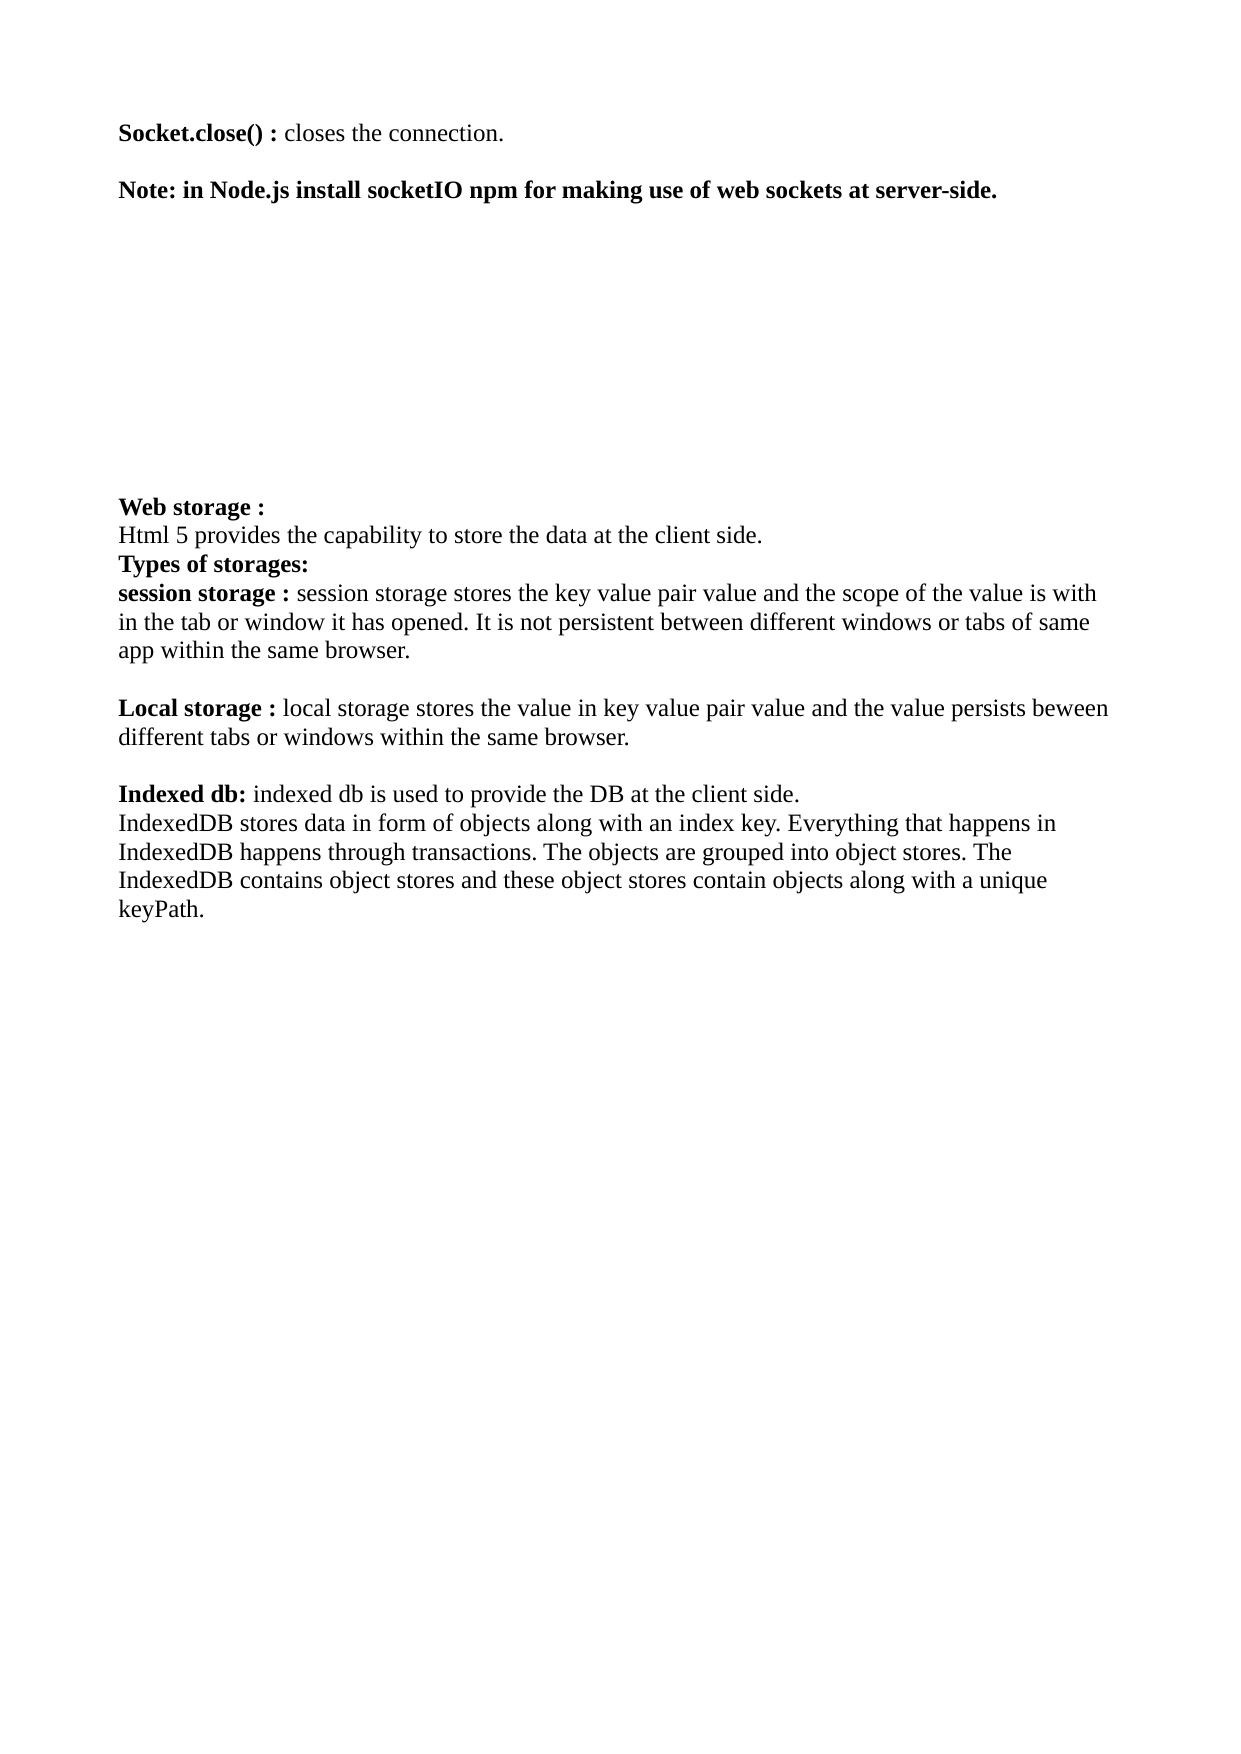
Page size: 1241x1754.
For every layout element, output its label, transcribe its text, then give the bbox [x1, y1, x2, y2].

text Note: in Node.js install socketIO npm for making use of web sockets at server-side. [118, 176, 1122, 204]
text session storage : session storage stores the key value pair value and the scope of the value is with in the tab or window it has opened. It is not persistent between different windows or tabs of same app within the same browser. [118, 578, 1122, 664]
text Types of storages: [118, 549, 1122, 578]
text Html 5 provides the capability to store the data at the client side. [118, 521, 1122, 549]
text IndexedDB stores data in form of objects along with an index key. Everything that happens in IndexedDB happens through transactions. The objects are grouped into object stores. The IndexedDB contains object stores and these object stores contain objects along with a unique keyPath. [118, 808, 1122, 923]
text Local storage : local storage stores the value in key value pair value and the value persists beween different tabs or windows within the same browser. [118, 693, 1122, 751]
text Indexed db: indexed db is used to provide the DB at the client side. [118, 779, 1122, 808]
text Socket.close() : closes the connection. [118, 118, 1122, 147]
text Web storage : [118, 492, 1122, 521]
